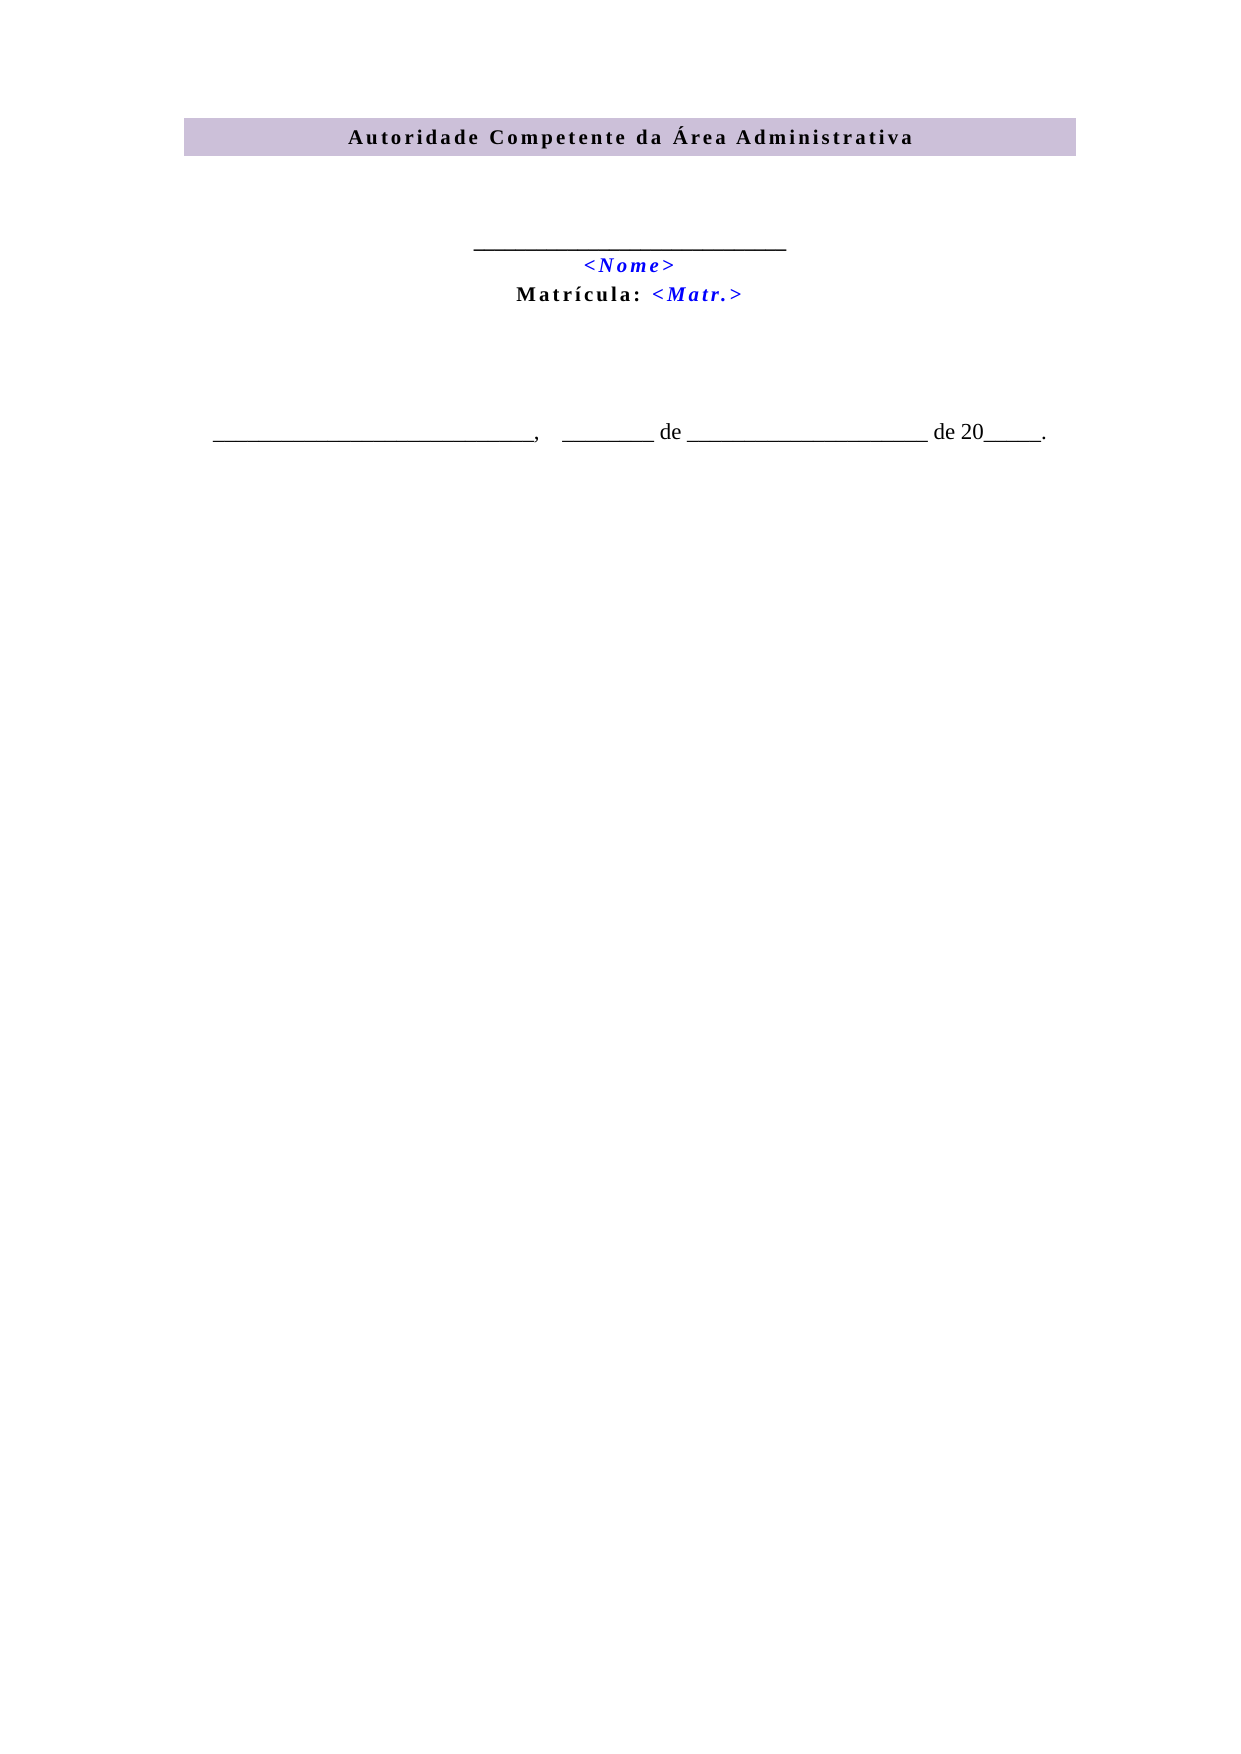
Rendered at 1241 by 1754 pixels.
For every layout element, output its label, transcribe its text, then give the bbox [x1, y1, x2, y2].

text Matrícula: <Matr.> [195, 277, 1064, 306]
text ____________________________, ________ de _____________________ de 20_____. [195, 418, 1064, 445]
text ______________________________ [195, 229, 1064, 253]
text <Nome> [195, 253, 1064, 277]
table_header Autoridade Competente da Área Administrativa [184, 118, 1076, 156]
